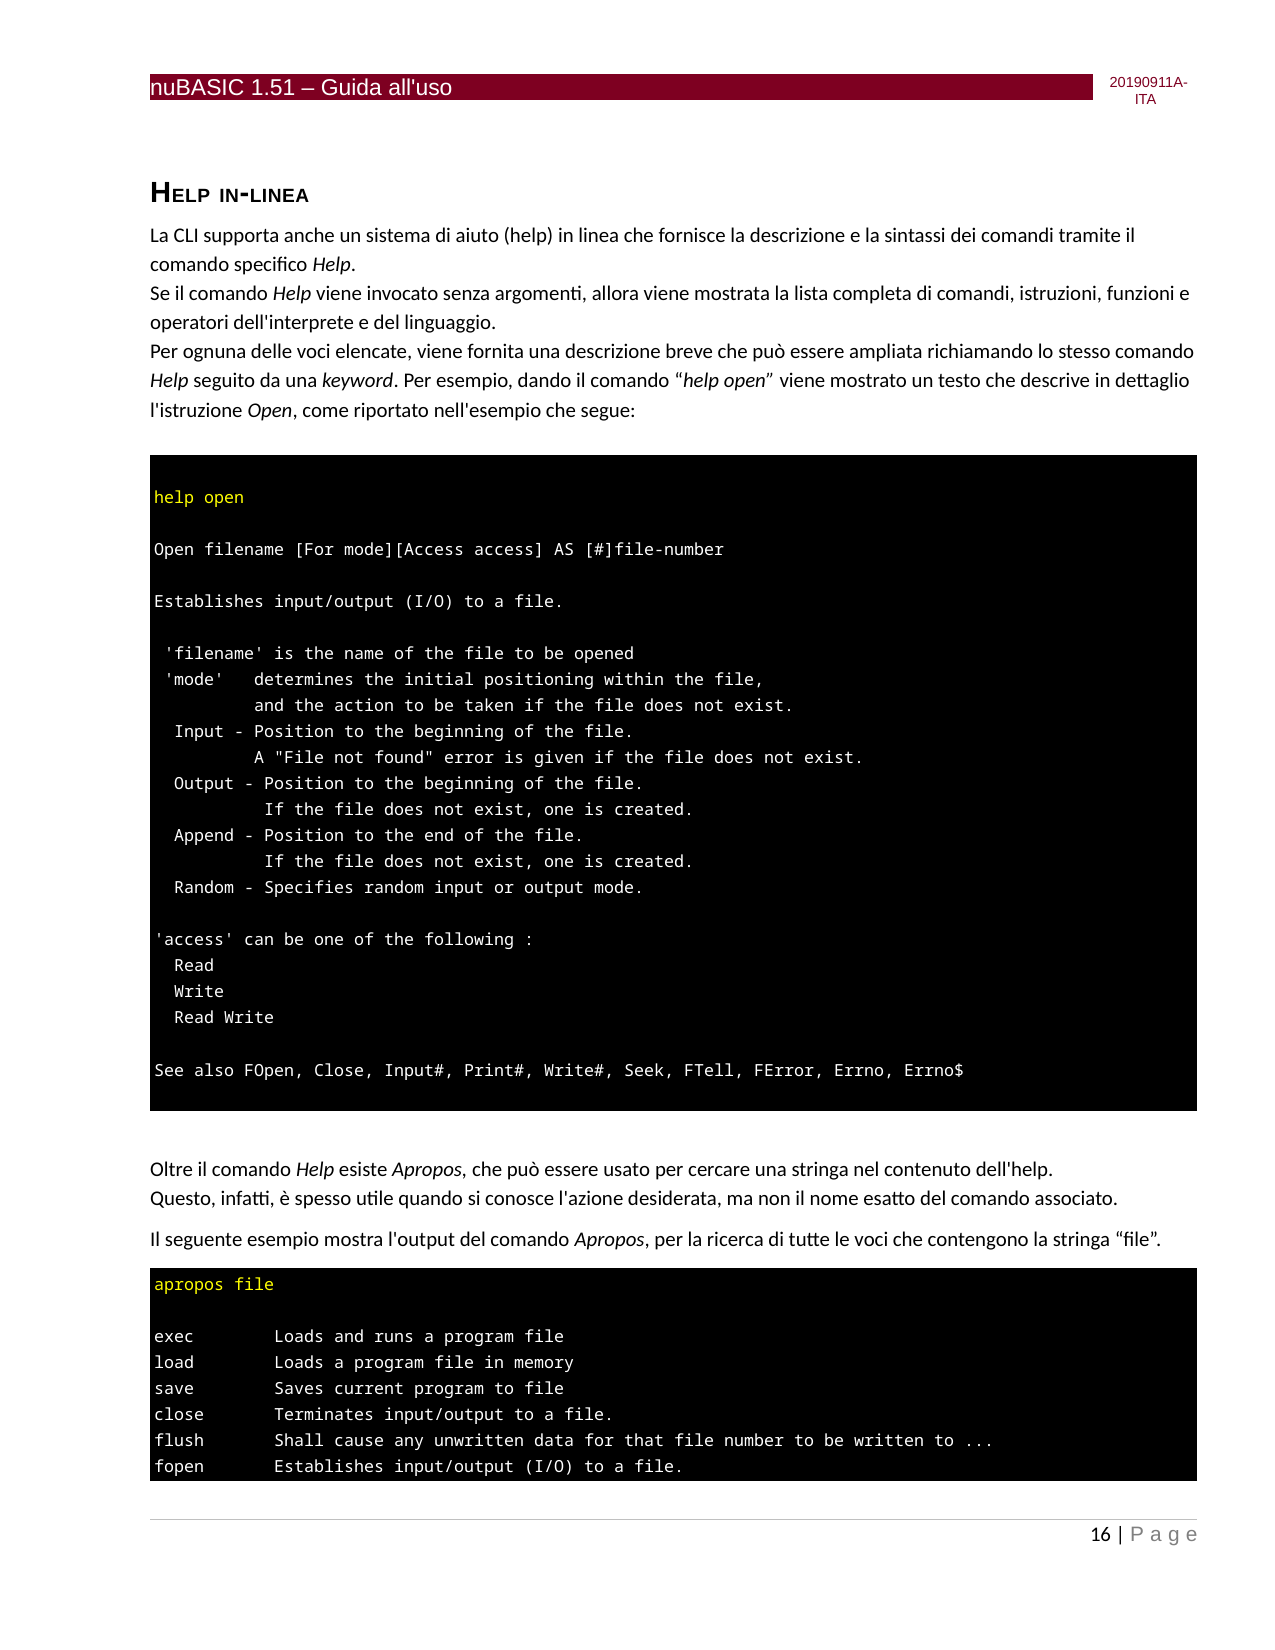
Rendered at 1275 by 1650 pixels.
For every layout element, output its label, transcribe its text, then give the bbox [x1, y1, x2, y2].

text Per ognuna delle voci elencate, viene fornita una descrizione breve che può essere ampliata richiamando lo stesso comando Help seguito da una keyword. Per esempio, dando il comando “help open” viene mostrato un testo che descrive in dettaglio l'istruzione Open, come riportato nell'esempio che segue: [150, 338, 1197, 422]
list Open filename [For mode][Access access] AS [#]file-number [151, 533, 1196, 559]
list 'access' can be one of the following : [151, 924, 1196, 950]
list Write [151, 976, 1196, 1002]
list flush Shall cause any unwritten data for that file number to be written to ... [151, 1424, 1196, 1451]
text La CLI supporta anche un sistema di aiuto (help) in linea che fornisce la descrizione e la sintassi dei comandi tramite il comando specifico Help. [150, 222, 1197, 276]
text Oltre il comando Help esiste Apropos, che può essere usato per cercare una stringa nel contenuto dell'help. Questo, infatti, è spesso utile quando si conosce l'azione desiderata, ma non il nome esatto del comando associato. [150, 1156, 1197, 1210]
list Input - Position to the beginning of the file. [151, 716, 1196, 742]
list exec Loads and runs a program file [151, 1320, 1196, 1346]
list Output - Position to the beginning of the file. [151, 768, 1196, 794]
text Se il comando Help viene invocato senza argomenti, allora viene mostrata la lista completa di comandi, istruzioni, funzioni e operatori dell'interprete e del linguaggio. [150, 280, 1197, 335]
list If the file does not exist, one is created. [151, 794, 1196, 820]
list Establishes input/output (I/O) to a file. [151, 585, 1196, 611]
text Il seguente esempio mostra l'output del comando Apropos, per la ricerca di tutte le voci che contengono la stringa “file”. [150, 1227, 1197, 1252]
list See also FOpen, Close, Input#, Print#, Write#, Seek, FTell, FError, Errno, Errno$ [151, 1054, 1196, 1080]
list close Terminates input/output to a file. [151, 1398, 1196, 1424]
list 'mode' determines the initial positioning within the file, [151, 663, 1196, 689]
subtitle Help in-linea [150, 175, 1197, 208]
list Append - Position to the end of the file. [151, 820, 1196, 846]
list and the action to be taken if the file does not exist. [151, 689, 1196, 716]
list 'filename' is the name of the file to be opened [151, 637, 1196, 663]
list help open [151, 481, 1196, 507]
list load Loads a program file in memory [151, 1346, 1196, 1372]
list Read Write [151, 1002, 1196, 1028]
list If the file does not exist, one is created. [151, 846, 1196, 872]
list save Saves current program to file [151, 1372, 1196, 1398]
list A "File not found" error is given if the file does not exist. [151, 742, 1196, 768]
list apropos file [151, 1269, 1196, 1294]
list Random - Specifies random input or output mode. [151, 872, 1196, 898]
list Read [151, 950, 1196, 976]
list fopen Establishes input/output (I/O) to a file. [151, 1451, 1196, 1480]
